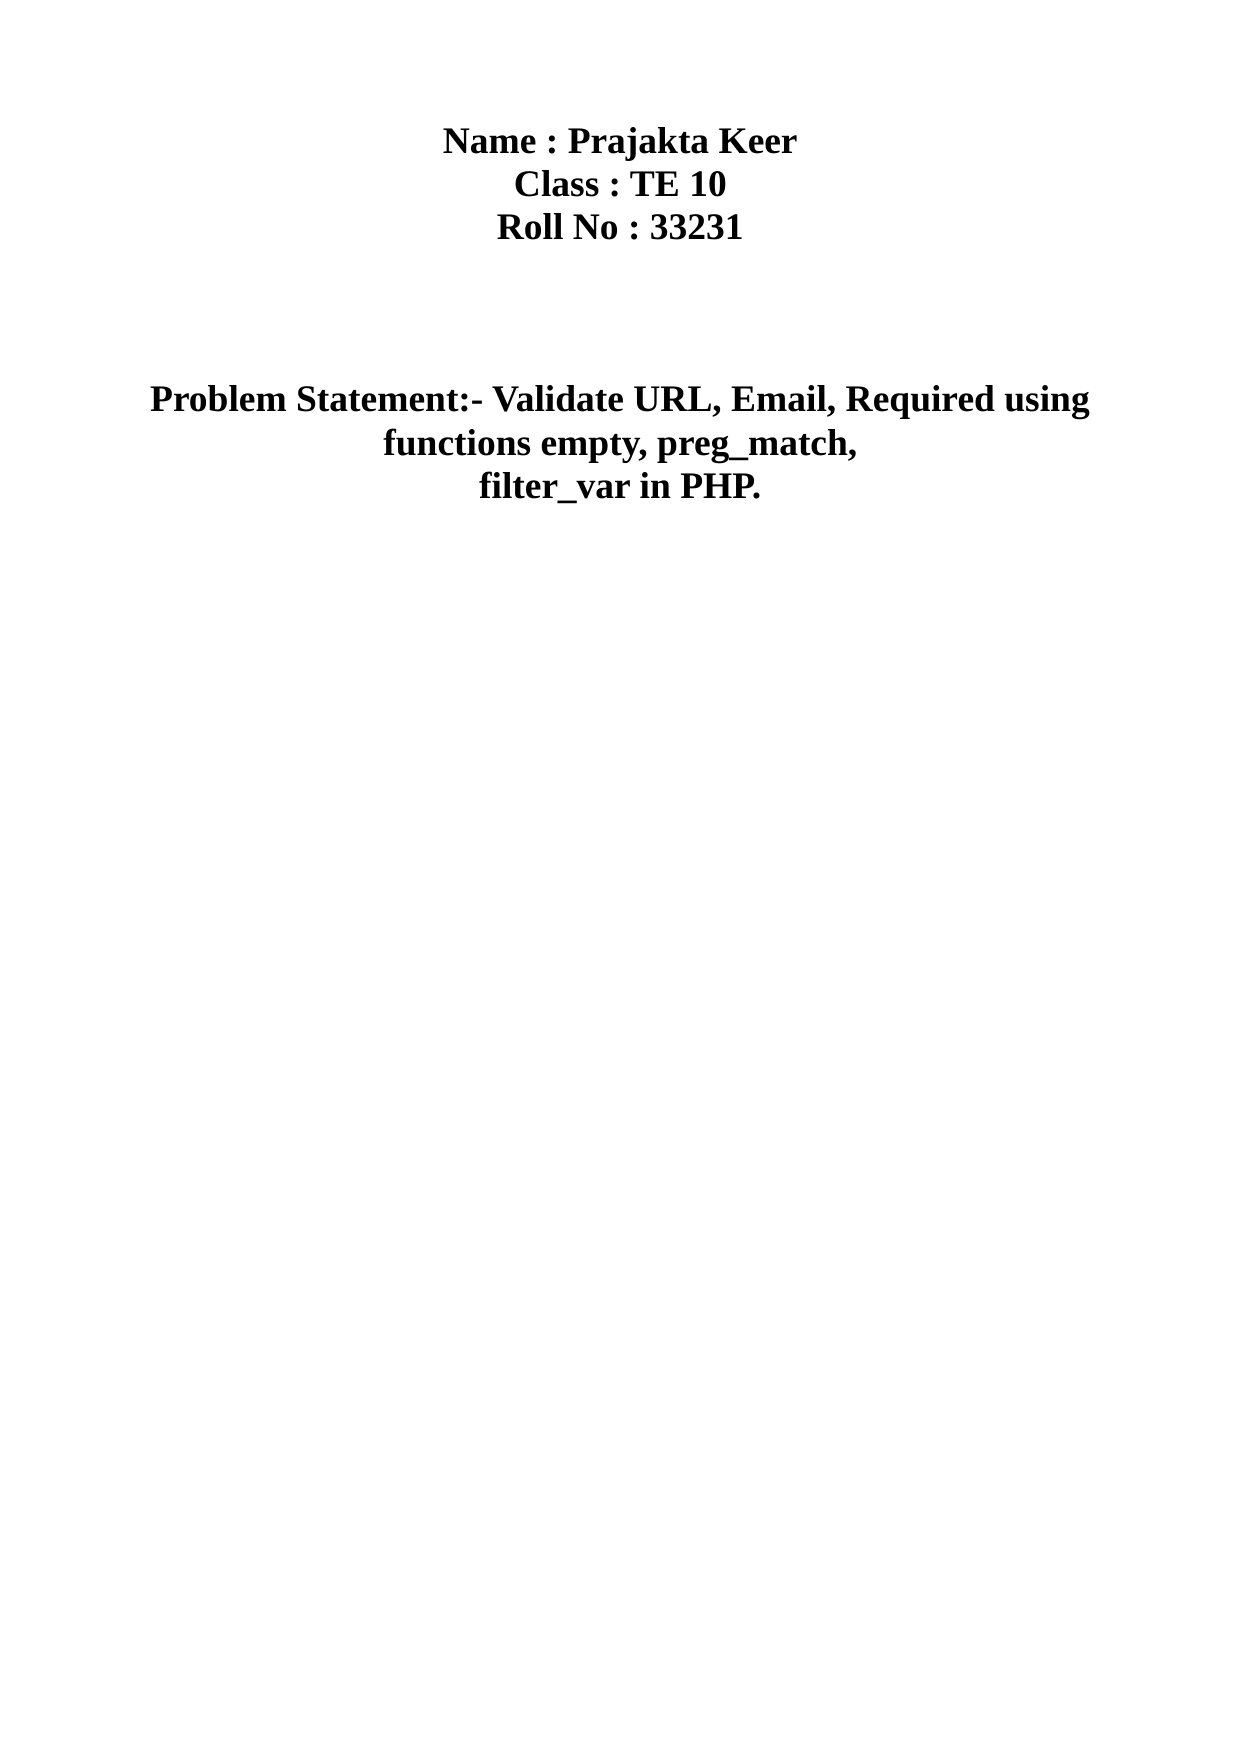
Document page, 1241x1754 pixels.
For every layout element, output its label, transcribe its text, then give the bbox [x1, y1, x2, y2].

text Class : TE 10 [118, 161, 1122, 204]
text Name : Prajakta Keer [118, 118, 1122, 161]
text filter_var in PHP. [118, 463, 1122, 506]
text Problem Statement:- Validate URL, Email, Required using functions empty, preg_match, [118, 377, 1122, 463]
text Roll No : 33231 [118, 204, 1122, 247]
